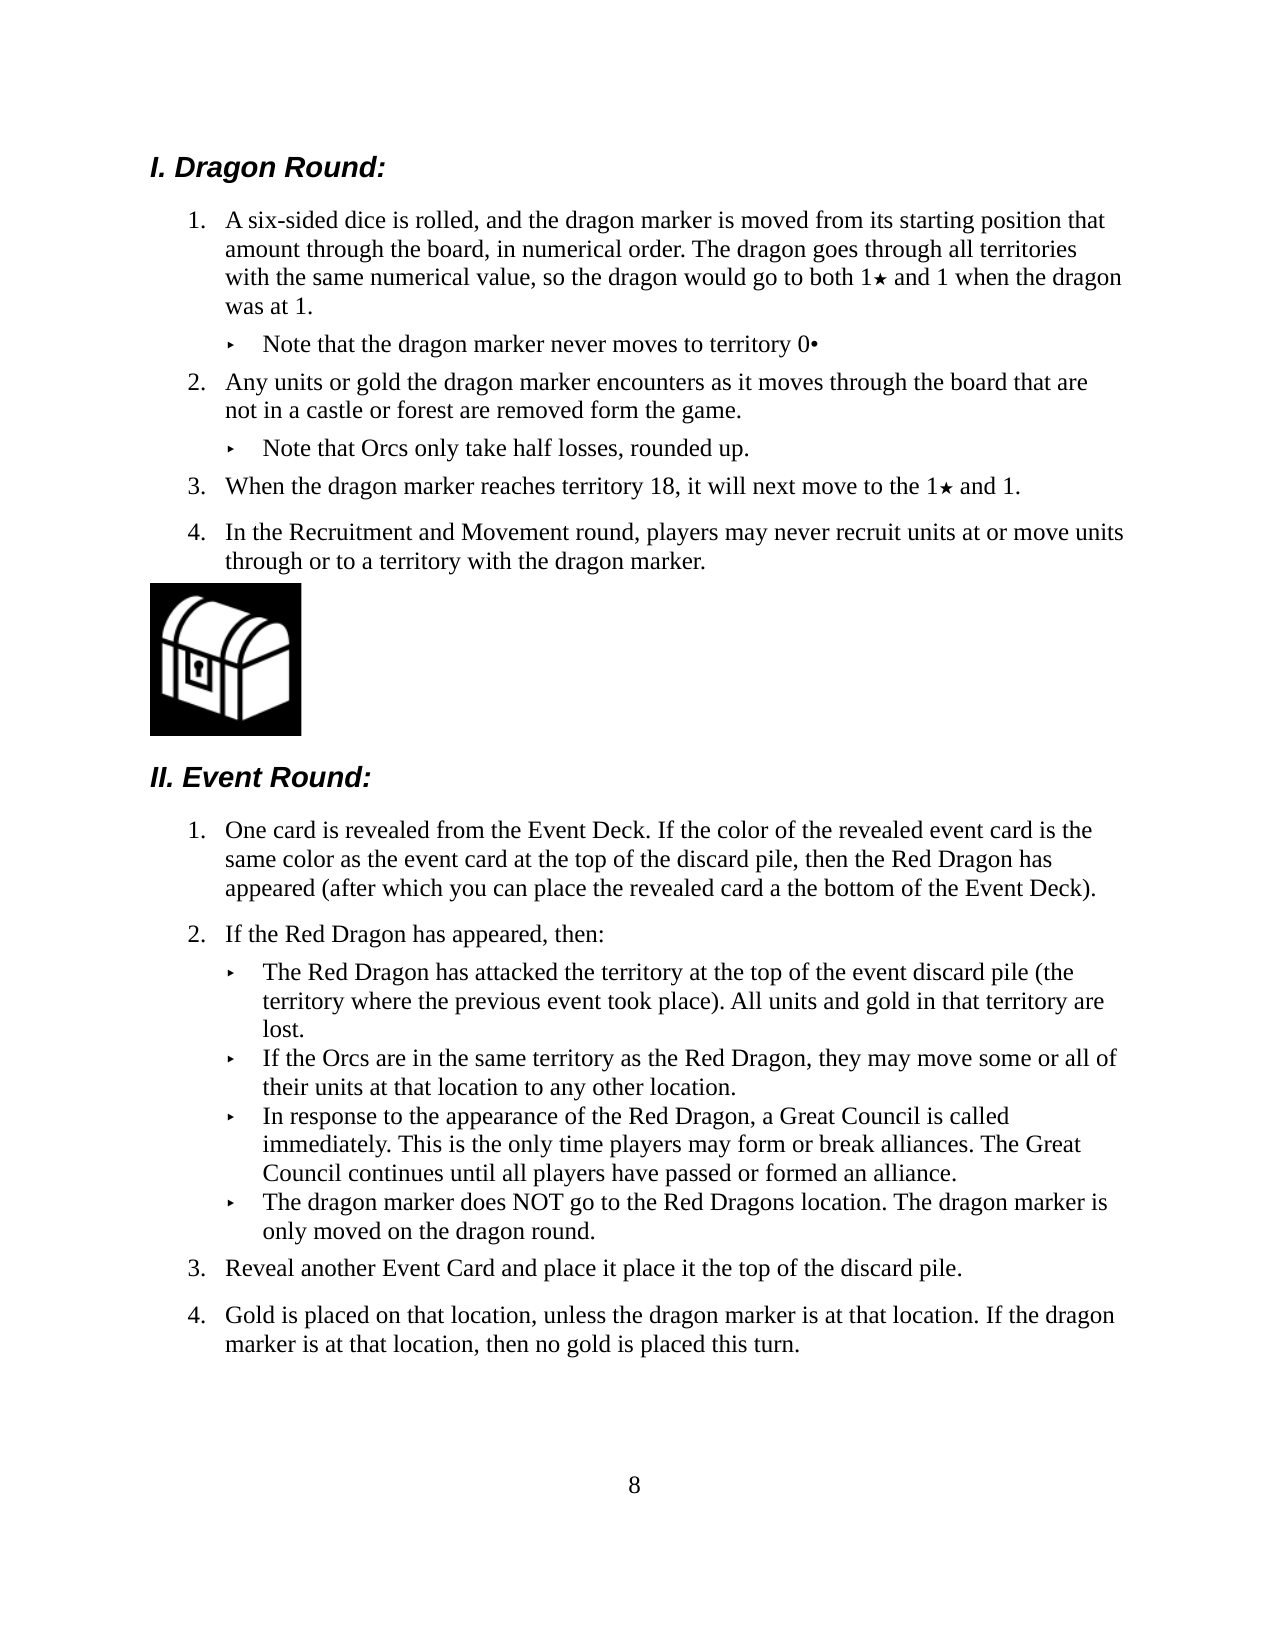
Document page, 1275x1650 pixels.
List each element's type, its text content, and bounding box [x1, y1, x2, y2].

list Reveal another Event Card and place it place it the top of the discard pile. [187, 1253, 1125, 1282]
list Gold is placed on that location, unless the dragon marker is at that location. If the dragon marker is at that location, then no gold is placed this turn. [187, 1300, 1125, 1358]
list In response to the appearance of the Red Dragon, a Great Council is called immediately. This is the only time players may form or break alliances. The Great Council continues until all players have passed or formed an alliance. [225, 1101, 1125, 1187]
list Any units or gold the dragon marker encounters as it moves through the board that are not in a castle or forest are removed form the game. [187, 367, 1125, 424]
list One card is revealed from the Event Deck. If the color of the revealed event card is the same color as the event card at the top of the discard pile, then the Red Dragon has appeared (after which you can place the revealed card a the bottom of the Event Deck). [187, 815, 1125, 901]
list If the Red Dragon has appeared, then: [187, 919, 1125, 948]
list A six-sided dice is rolled, and the dragon marker is moved from its starting position that amount through the board, in numerical order. The dragon goes through all territories with the same numerical value, so the dragon would go to both 1★ and 1 when the dragon was at 1. [187, 205, 1125, 320]
subtitle II. Event Round: [150, 760, 1125, 794]
list Note that the dragon marker never moves to territory 0• [225, 329, 1125, 358]
list When the dragon marker reaches territory 18, it will next move to the 1★ and 1. [187, 471, 1125, 499]
list If the Orcs are in the same territory as the Red Dragon, they may move some or all of their units at that location to any other location. [225, 1043, 1125, 1101]
list Note that Orcs only take half losses, rounded up. [225, 433, 1125, 462]
subtitle I. Dragon Round: [150, 150, 1125, 183]
list In the Recruitment and Movement round, players may never recruit units at or move units through or to a territory with the dragon marker. [187, 517, 1125, 575]
list The Red Dragon has attacked the territory at the top of the event discard pile (the territory where the previous event took place). All units and gold in that territory are lost. [225, 957, 1125, 1043]
list The dragon marker does NOT go to the Red Dragons location. The dragon marker is only moved on the dragon round. [225, 1187, 1125, 1244]
picture [150, 583, 302, 736]
